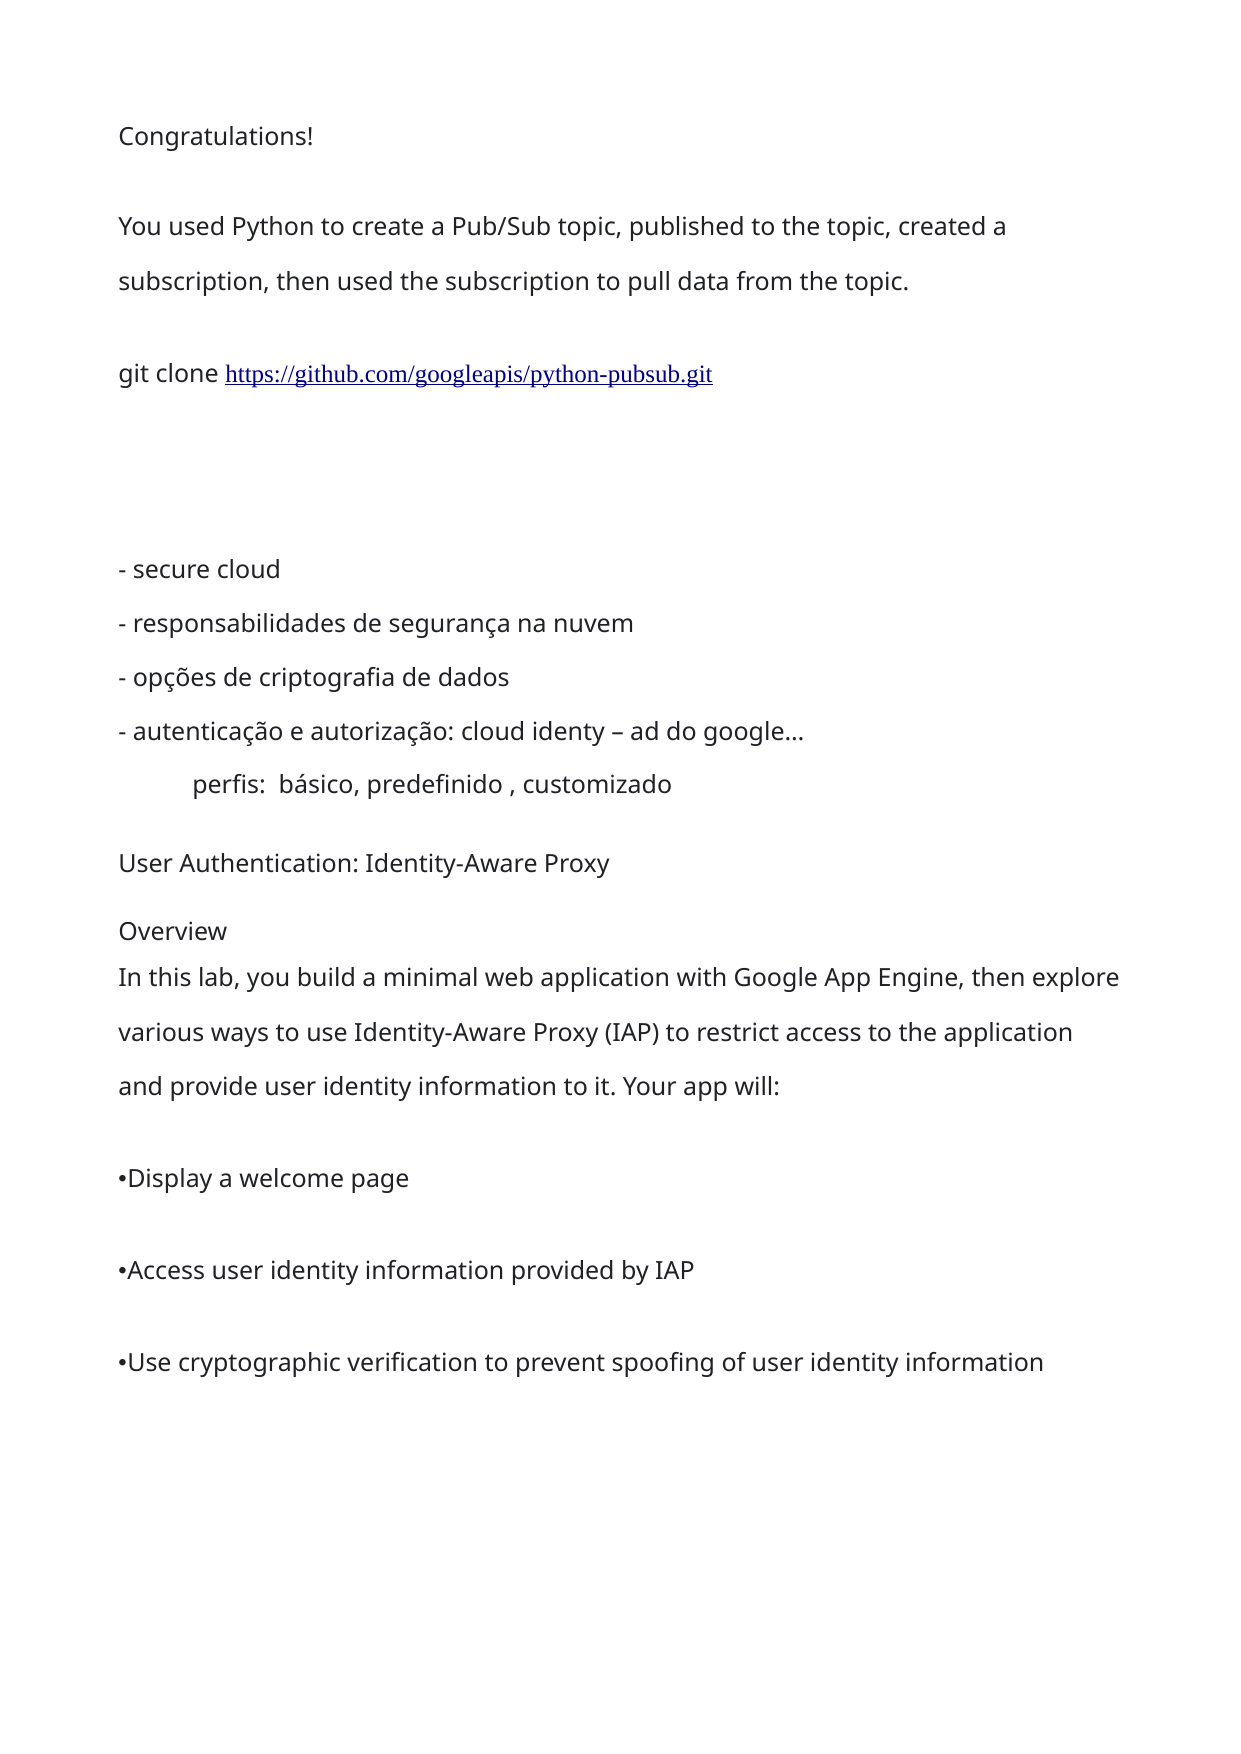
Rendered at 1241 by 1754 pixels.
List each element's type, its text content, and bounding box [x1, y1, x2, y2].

list Access user identity information provided by IAP [118, 1253, 1122, 1287]
text - autenticação e autorização: cloud identy – ad do google… [118, 713, 1122, 747]
subtitle Congratulations! [118, 118, 1122, 152]
text - opções de criptografia de dados [118, 659, 1122, 693]
text - responsabilidades de segurança na nuvem [118, 606, 1122, 640]
list Use cryptographic verification to prevent spoofing of user identity information [118, 1344, 1122, 1379]
subtitle User Authentication: Identity-Aware Proxy [118, 846, 1122, 880]
list Display a welcome page [118, 1161, 1122, 1195]
text git clone https://github.com/googleapis/python-pubsub.git [118, 355, 1122, 389]
text perfis: básico, predefinido , customizado [118, 767, 1122, 801]
text You used Python to create a Pub/Sub topic, published to the topic, created a subscription, then used the subscription to pull data from the topic. [118, 209, 1122, 297]
subtitle Overview [118, 913, 1122, 947]
text - secure cloud [118, 552, 1122, 586]
text In this lab, you build a minimal web application with Google App Engine, then explore various ways to use Identity-Aware Proxy (IAP) to restrict access to the application and provide user identity information to it. Your app will: [118, 960, 1122, 1103]
